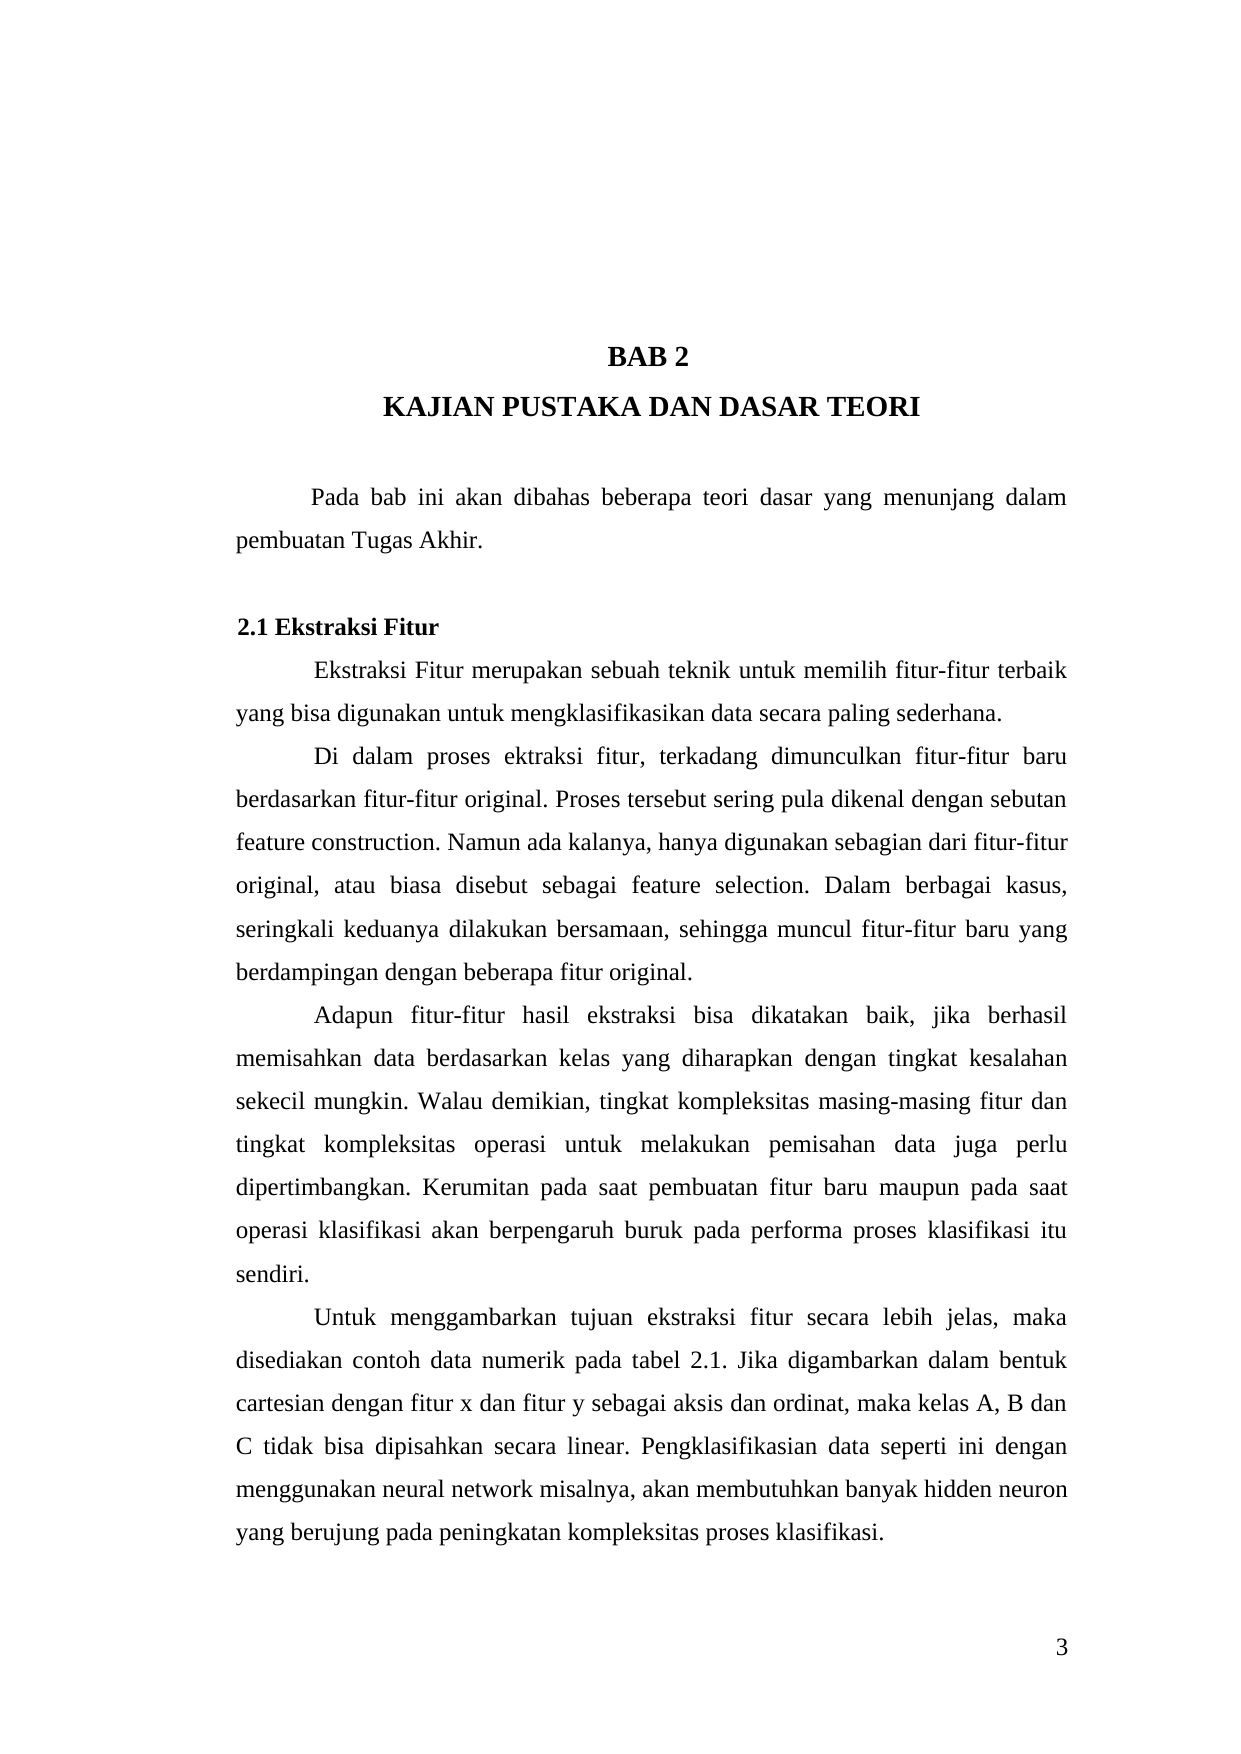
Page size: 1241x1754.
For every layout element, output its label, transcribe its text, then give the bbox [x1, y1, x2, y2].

text Di dalam proses ektraksi fitur, terkadang dimunculkan fitur-fitur baru berdasarkan fitur-fitur original. Proses tersebut sering pula dikenal dengan sebutan feature construction. Namun ada kalanya, hanya digunakan sebagian dari fitur-fitur original, atau biasa disebut sebagai feature selection. Dalam berbagai kasus, seringkali keduanya dilakukan bersamaan, sehingga muncul fitur-fitur baru yang berdampingan dengan beberapa fitur original. [236, 741, 1068, 986]
text Untuk menggambarkan tujuan ekstraksi fitur secara lebih jelas, maka disediakan contoh data numerik pada tabel 2.1. Jika digambarkan dalam bentuk cartesian dengan fitur x dan fitur y sebagai aksis dan ordinat, maka kelas A, B dan C tidak bisa dipisahkan secara linear. Pengklasifikasian data seperti ini dengan menggunakan neural network misalnya, akan membutuhkan banyak hidden neuron yang berujung pada peningkatan kompleksitas proses klasifikasi. [236, 1302, 1068, 1546]
subtitle Ekstraksi Fitur [237, 612, 1068, 641]
subtitle KAJIAN PUSTAKA DAN DASAR TEORI [236, 339, 1068, 423]
text Adapun fitur-fitur hasil ekstraksi bisa dikatakan baik, jika berhasil memisahkan data berdasarkan kelas yang diharapkan dengan tingkat kesalahan sekecil mungkin. Walau demikian, tingkat kompleksitas masing-masing fitur dan tingkat kompleksitas operasi untuk melakukan pemisahan data juga perlu dipertimbangkan. Kerumitan pada saat pembuatan fitur baru maupun pada saat operasi klasifikasi akan berpengaruh buruk pada performa proses klasifikasi itu sendiri. [236, 1000, 1068, 1287]
text Ekstraksi Fitur merupakan sebuah teknik untuk memilih fitur-fitur terbaik yang bisa digunakan untuk mengklasifikasikan data secara paling sederhana. [236, 655, 1068, 727]
text Pada bab ini akan dibahas beberapa teori dasar yang menunjang dalam pembuatan Tugas Akhir. [236, 482, 1068, 554]
